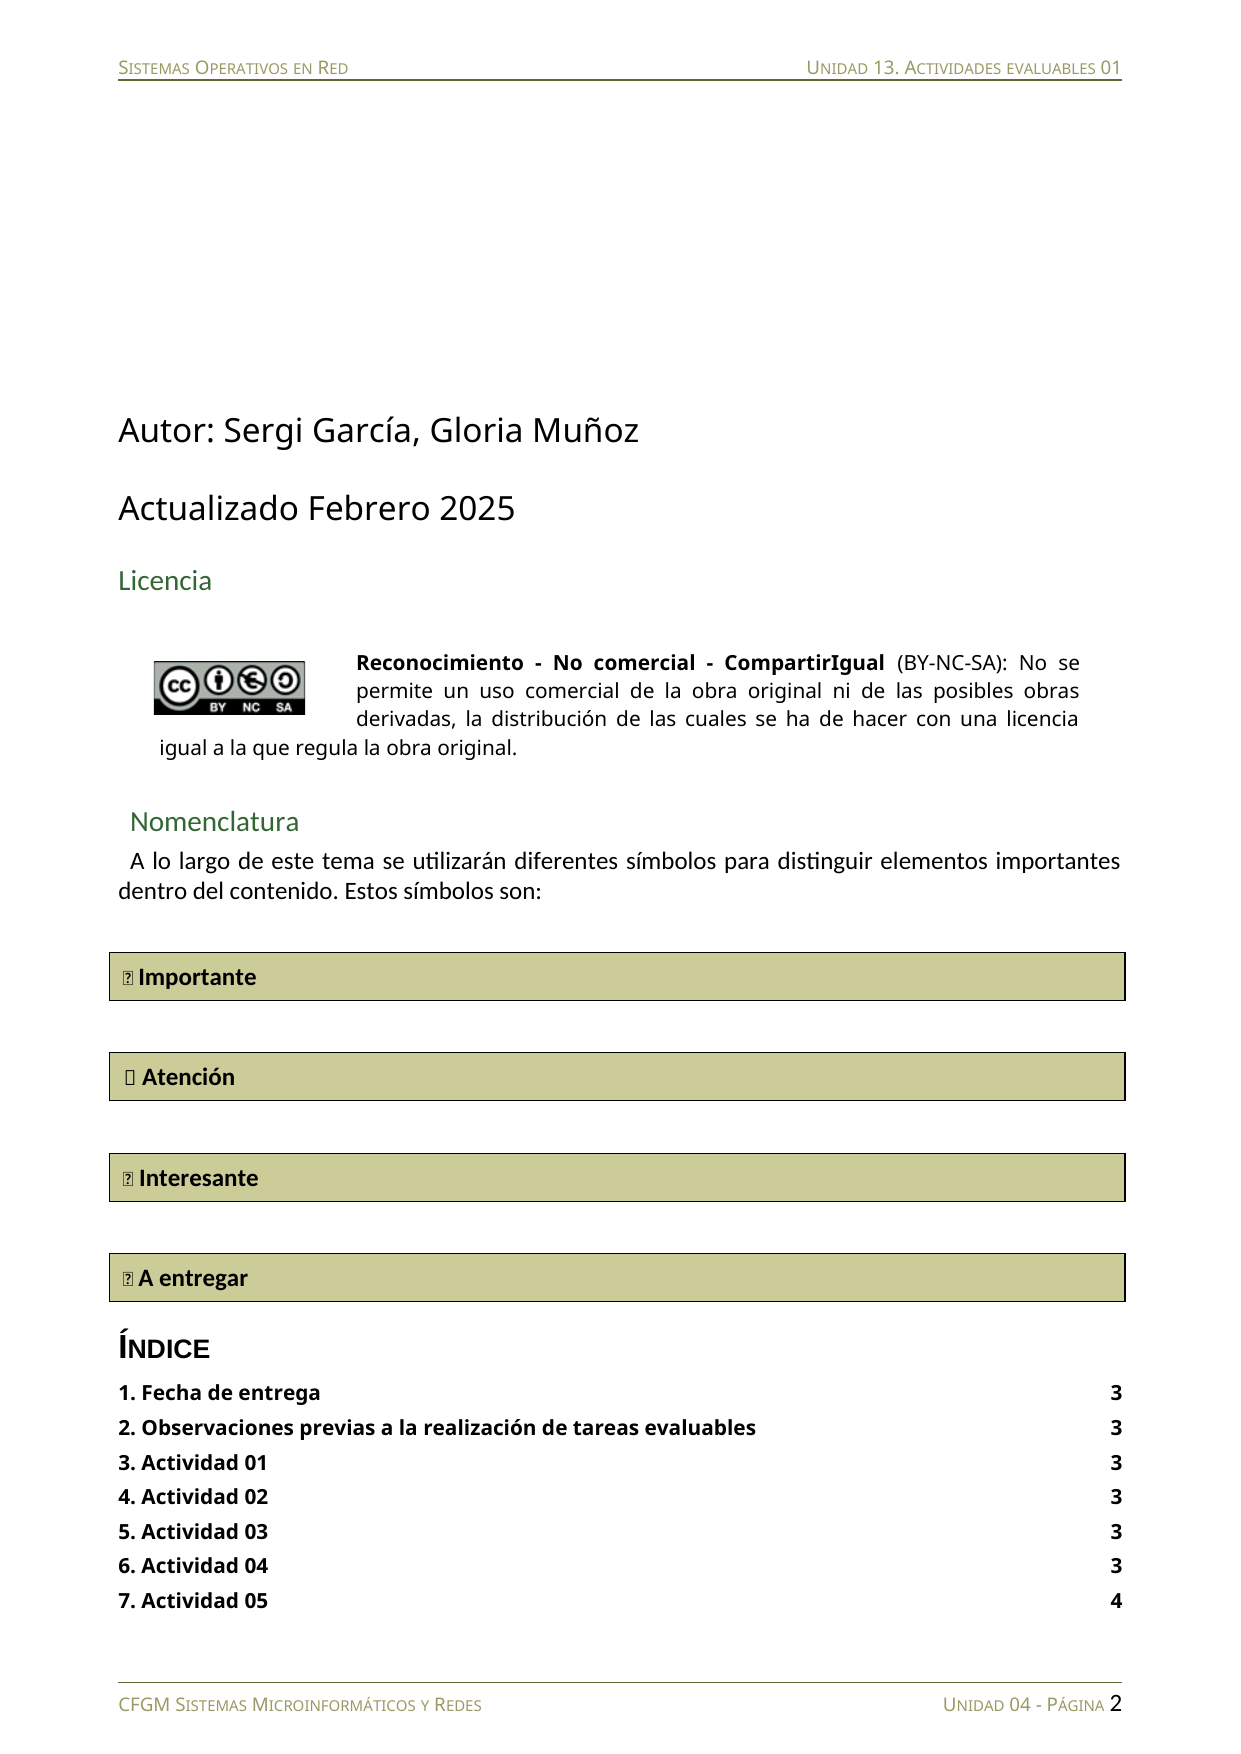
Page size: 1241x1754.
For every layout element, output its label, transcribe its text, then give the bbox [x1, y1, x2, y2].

text Índice [118, 1327, 1122, 1366]
text 2. Observaciones previas a la realización de tareas evaluables 3 [118, 1413, 1122, 1441]
text ❕ Atención [110, 1053, 1124, 1100]
text 3. Actividad 01 3 [118, 1448, 1122, 1476]
text Licencia [118, 562, 1122, 598]
text 6. Actividad 04 3 [118, 1552, 1122, 1580]
text 5. Actividad 03 3 [118, 1517, 1122, 1545]
text 7. Actividad 05 4 [118, 1586, 1122, 1615]
text Autor: Sergi García, Gloria Muñoz [118, 407, 1122, 453]
text 📕 A entregar [110, 1254, 1124, 1301]
text Actualizado Febrero 2025 [118, 485, 1122, 530]
text A lo largo de este tema se utilizarán diferentes símbolos para distinguir elementos importantes dentro del contenido. Estos símbolos son: [118, 845, 1122, 906]
text Reconocimiento - No comercial - CompartirIgual (BY-NC-SA): No se permite un uso comercial de la obra original ni de las posibles obras derivadas, la distribución de las cuales se ha de hacer con una licencia igual a la que regula la obra original. [159, 648, 1080, 761]
picture [153, 661, 306, 715]
text 1. Fecha de entrega 3 [118, 1378, 1122, 1407]
text Nomenclatura [118, 803, 1122, 838]
text 💬 Interesante [110, 1154, 1124, 1201]
text 4. Actividad 02 3 [118, 1482, 1122, 1511]
text 📖 Importante [110, 953, 1124, 1000]
